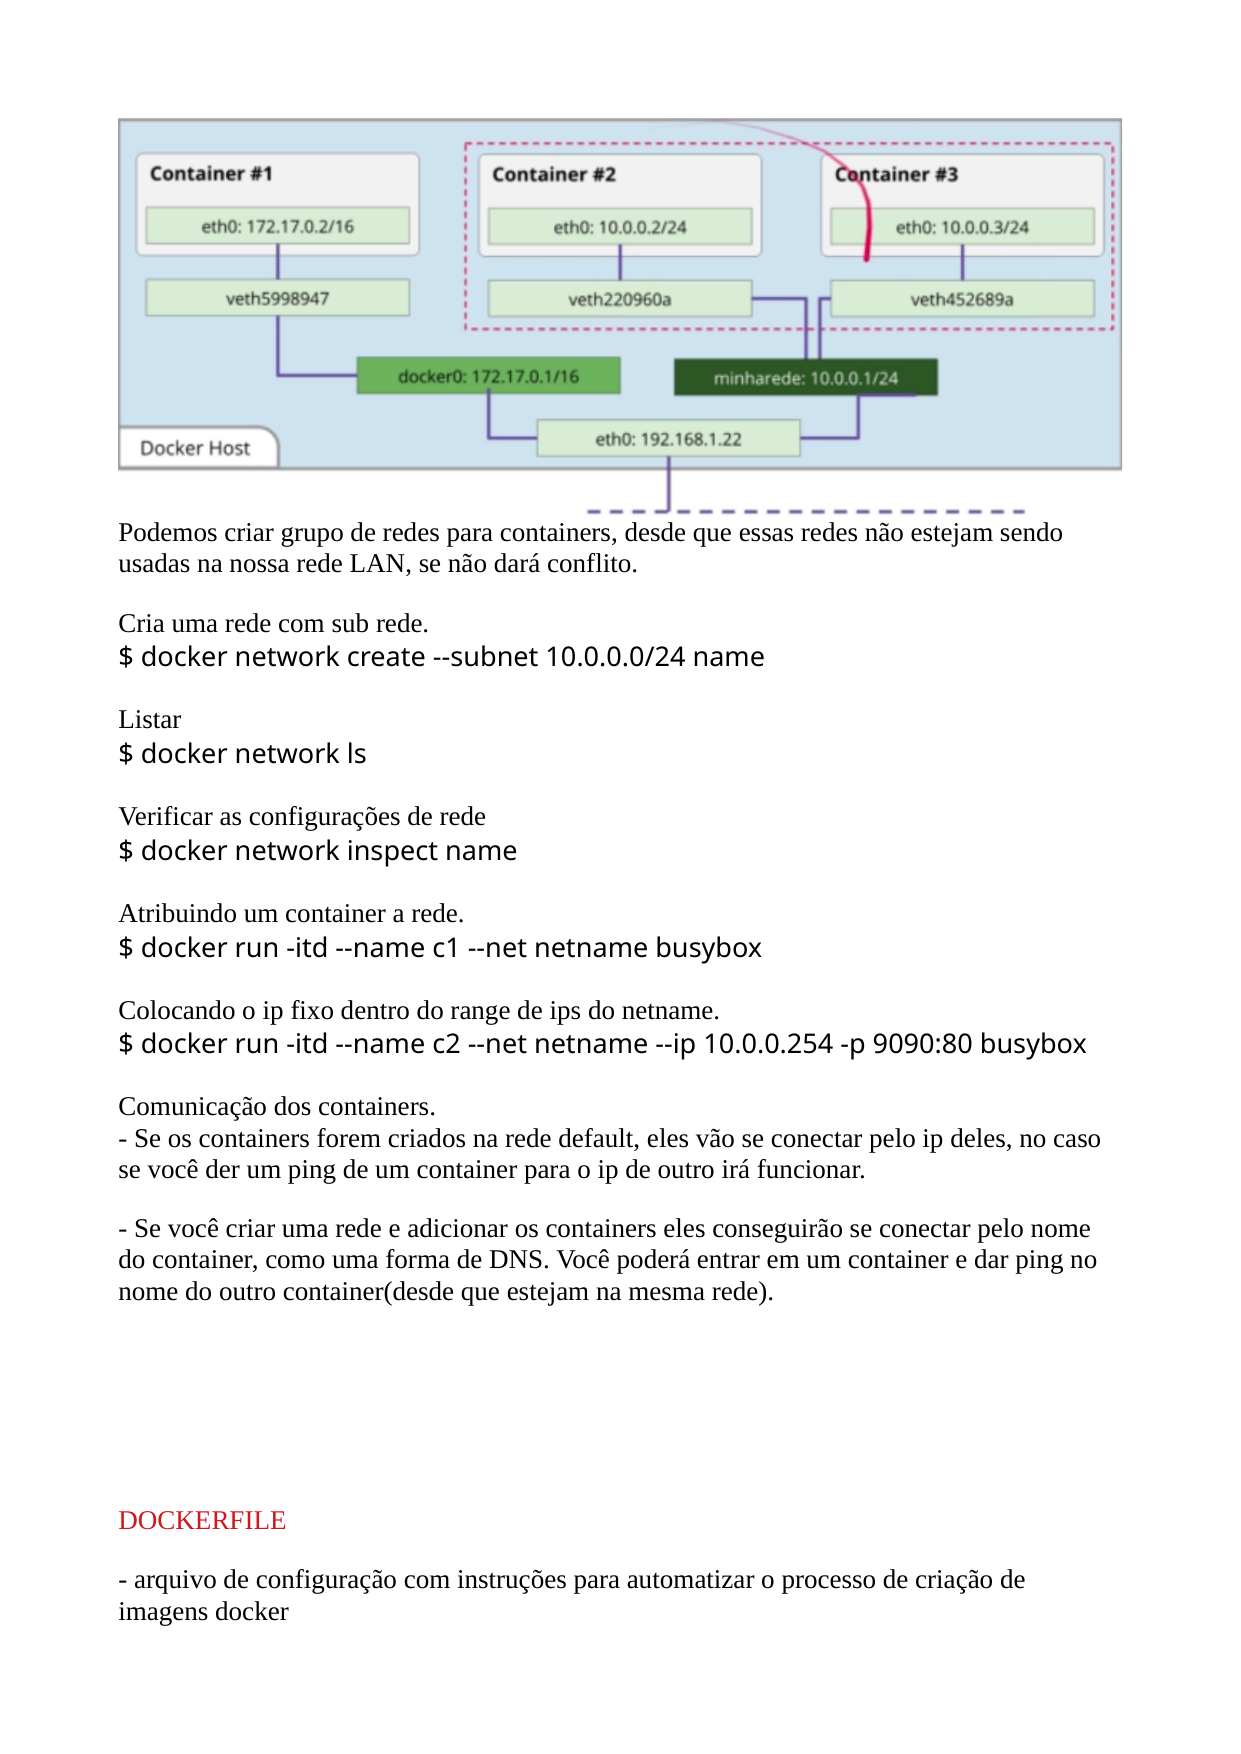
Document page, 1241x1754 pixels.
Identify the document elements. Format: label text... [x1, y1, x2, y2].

text - Se você criar uma rede e adicionar os containers eles conseguirão se conectar pelo nome do container, como uma forma de DNS. Você poderá entrar em um container e dar ping no nome do outro container(desde que estejam na mesma rede). [118, 1212, 1122, 1306]
text Cria uma rede com sub rede. [118, 607, 1122, 638]
text $ docker network ls [118, 734, 1122, 800]
text $ docker network inspect name [118, 831, 1122, 897]
text Podemos criar grupo de redes para containers, desde que essas redes não estejam sendo usadas na nossa rede LAN, se não dará conflito. [118, 516, 1122, 578]
text Colocando o ip fixo dentro do range de ips do netname. [118, 994, 1122, 1025]
text $ docker run -itd --name c1 --net netname busybox [118, 928, 1122, 994]
text Comunicação dos containers. [118, 1091, 1122, 1122]
text Verificar as configurações de rede [118, 800, 1122, 831]
text $ docker network create --subnet 10.0.0.0/24 name [118, 638, 1122, 703]
text $ docker run -itd --name c2 --net netname --ip 10.0.0.254 -p 9090:80 busybox [118, 1025, 1122, 1091]
text - Se os containers forem criados na rede default, eles vão se conectar pelo ip deles, no caso se você der um ping de um container para o ip de outro irá funcionar. [118, 1122, 1122, 1184]
text Listar [118, 703, 1122, 734]
text DOCKERFILE [118, 1504, 1122, 1535]
text - arquivo de configuração com instruções para automatizar o processo de criação de imagens docker [118, 1563, 1122, 1626]
text Atribuindo um container a rede. [118, 897, 1122, 928]
picture [118, 118, 1123, 516]
